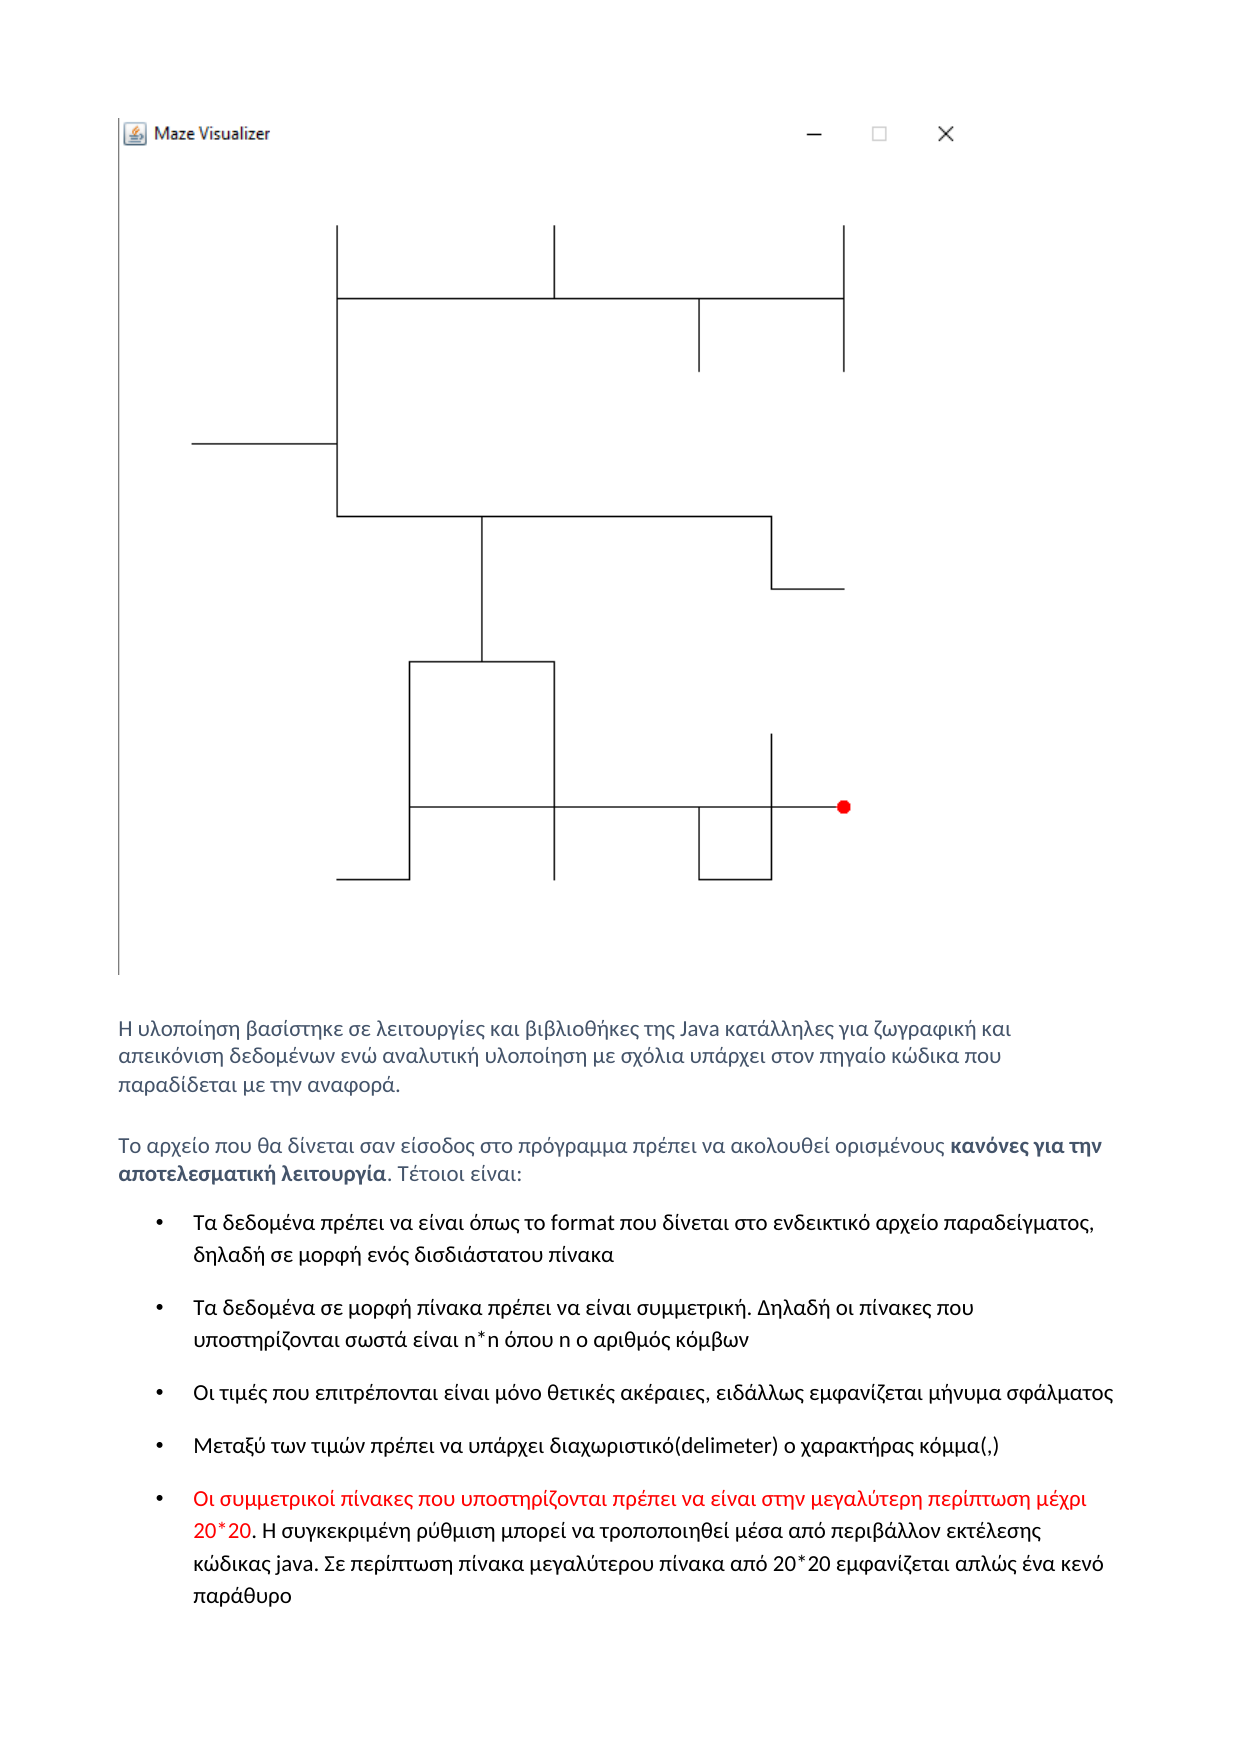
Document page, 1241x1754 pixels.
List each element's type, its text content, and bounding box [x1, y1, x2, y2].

list Μεταξύ των τιμών πρέπει να υπάρχει διαχωριστικό(delimeter) ο χαρακτήρας κόμμα(,) [156, 1431, 1122, 1459]
list Τα δεδομένα σε μορφή πίνακα πρέπει να είναι συμμετρική. Δηλαδή οι πίνακες που υποστηρίζονται σωστά είναι n*n όπου n ο αριθμός κόμβων [156, 1293, 1122, 1353]
text Το αρχείο που θα δίνεται σαν είσοδος στο πρόγραμμα πρέπει να ακολουθεί ορισμένους κανόνες για την αποτελεσματική λειτουργία. Τέτοιοι είναι: [118, 1131, 1122, 1187]
list Οι τιμές που επιτρέπονται είναι μόνο θετικές ακέραιες, ειδάλλως εμφανίζεται μήνυμα σφάλματος [156, 1378, 1122, 1406]
text Η υλοποίηση βασίστηκε σε λειτουργίες και βιβλιοθήκες της Java κατάλληλες για ζωγραφική και απεικόνιση δεδομένων ενώ αναλυτική υλοποίηση με σχόλια υπάρχει στον πηγαίο κώδικα που παραδίδεται με την αναφορά. [118, 1014, 1122, 1098]
list Τα δεδομένα πρέπει να είναι όπως το format που δίνεται στο ενδεικτικό αρχείο παραδείγματος, δηλαδή σε μορφή ενός δισδιάστατου πίνακα [156, 1208, 1122, 1268]
list Οι συμμετρικοί πίνακες που υποστηρίζονται πρέπει να είναι στην μεγαλύτερη περίπτωση μέχρι 20*20. Η συγκεκριμένη ρύθμιση μπορεί να τροποποιηθεί μέσα από περιβάλλον εκτέλεσης κώδικας java. Σε περίπτωση πίνακα μεγαλύτερου πίνακα από 20*20 εμφανίζεται απλώς ένα κενό παράθυρο [156, 1484, 1122, 1609]
